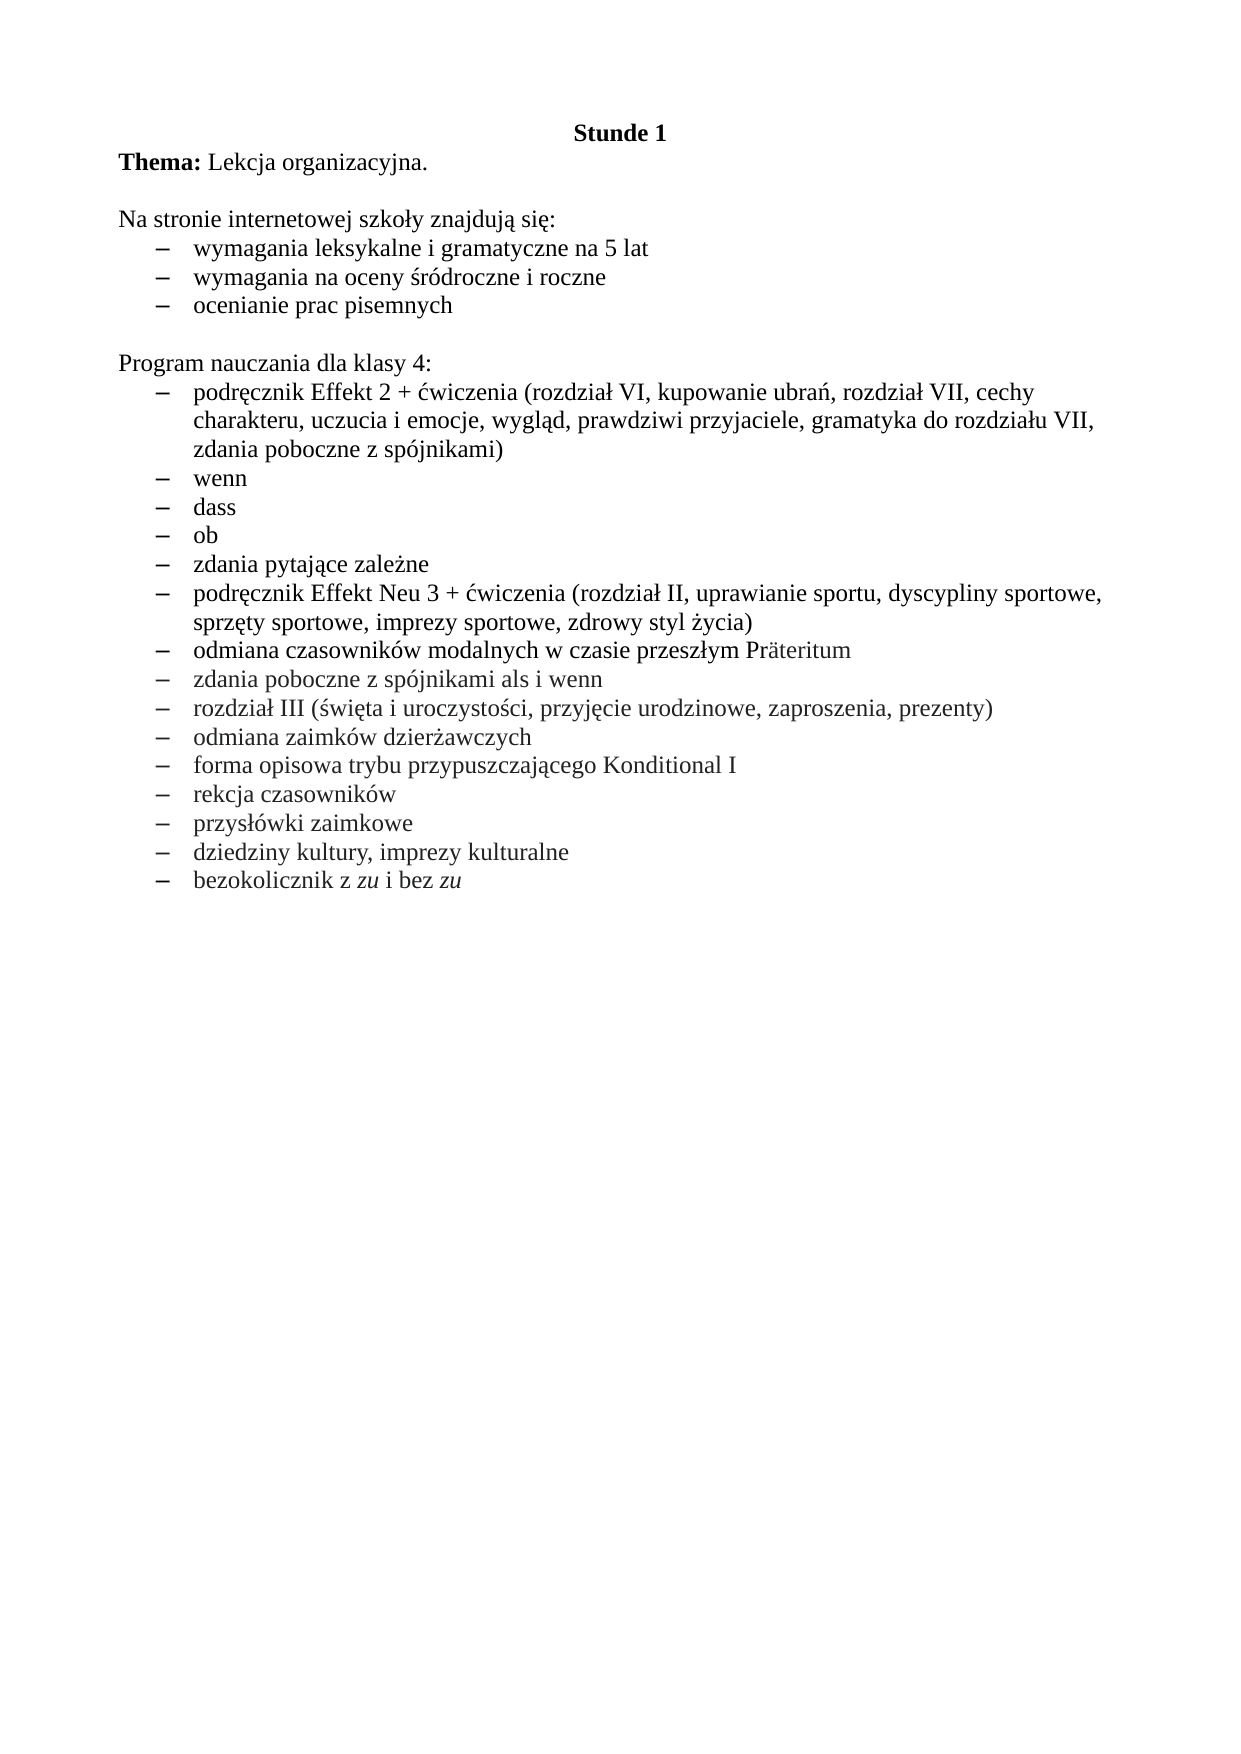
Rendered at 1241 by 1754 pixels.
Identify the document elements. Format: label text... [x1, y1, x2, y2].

list przysłówki zaimkowe [156, 808, 1122, 837]
list ocenianie prac pisemnych [156, 291, 1122, 319]
list podręcznik Effekt Neu 3 + ćwiczenia (rozdział II, uprawianie sportu, dyscypliny sportowe, sprzęty sportowe, imprezy sportowe, zdrowy styl życia) [156, 578, 1122, 636]
list odmiana czasowników modalnych w czasie przeszłym Präteritum [156, 636, 1122, 664]
list dass [156, 492, 1122, 521]
text Stunde 1 [118, 118, 1122, 147]
list zdania pytające zależne [156, 549, 1122, 578]
text Na stronie internetowej szkoły znajdują się: [118, 204, 1122, 233]
list bezokolicznik z zu i bez zu [156, 866, 1122, 894]
list podręcznik Effekt 2 + ćwiczenia (rozdział VI, kupowanie ubrań, rozdział VII, cechy charakteru, uczucia i emocje, wygląd, prawdziwi przyjaciele, gramatyka do rozdziału VII, zdania poboczne z spójnikami) [156, 377, 1122, 463]
list wymagania leksykalne i gramatyczne na 5 lat [156, 233, 1122, 262]
list dziedziny kultury, imprezy kulturalne [156, 837, 1122, 866]
list rozdział III (święta i uroczystości, przyjęcie urodzinowe, zaproszenia, prezenty) [156, 693, 1122, 722]
text Thema: Lekcja organizacyjna. [118, 147, 1122, 176]
list ob [156, 521, 1122, 549]
list zdania poboczne z spójnikami als i wenn [156, 664, 1122, 693]
list wymagania na oceny śródroczne i roczne [156, 262, 1122, 291]
list odmiana zaimków dzierżawczych [156, 722, 1122, 751]
text Program nauczania dla klasy 4: [118, 319, 1122, 377]
list wenn [156, 463, 1122, 492]
list rekcja czasowników [156, 779, 1122, 808]
list forma opisowa trybu przypuszczającego Konditional I [156, 751, 1122, 779]
